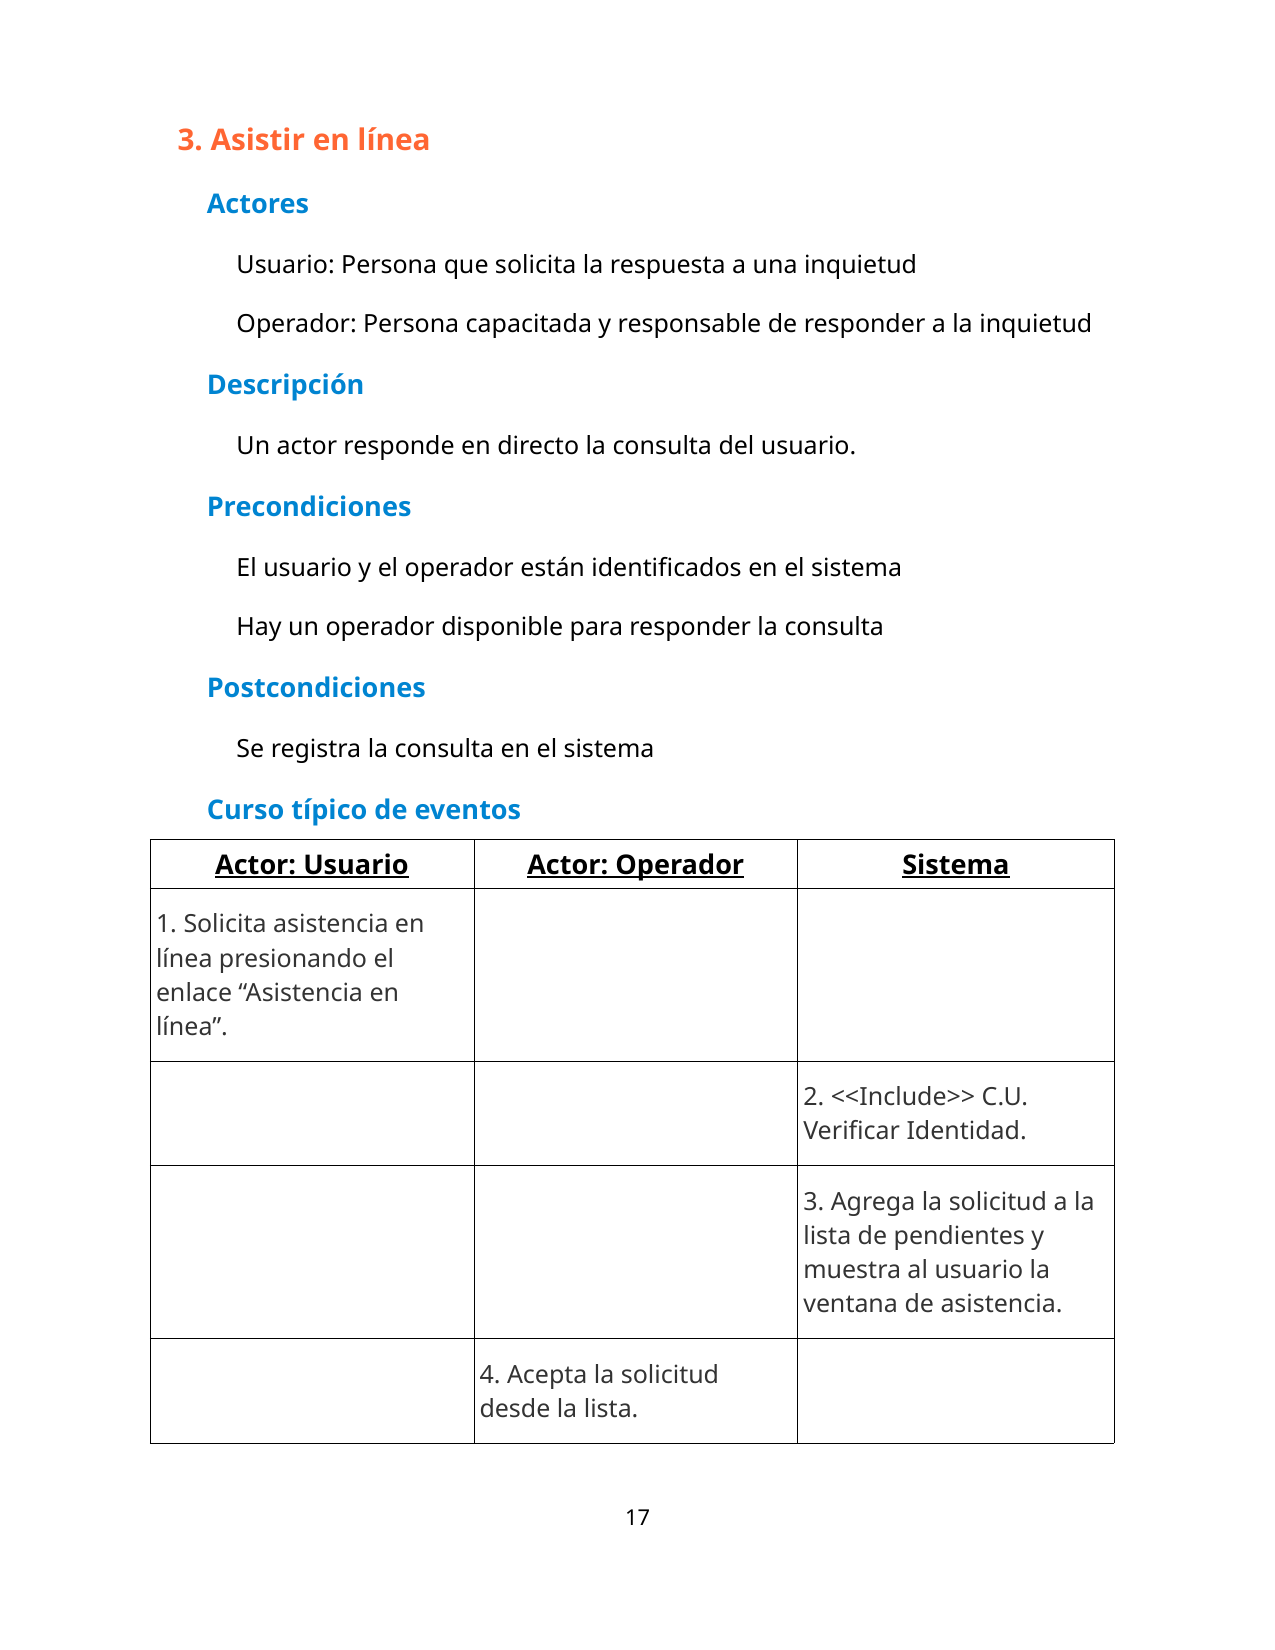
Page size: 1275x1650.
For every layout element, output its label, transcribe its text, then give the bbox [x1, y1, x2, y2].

table_cell 3. Agrega la solicitud a la lista de pendientes y muestra al usuario la ventana de asistencia. [798, 1166, 1114, 1338]
text Se registra la consulta en el sistema [236, 731, 1157, 765]
table_cell [798, 889, 1114, 1061]
table_cell [151, 1339, 474, 1443]
table_cell 4. Acepta la solicitud desde la lista. [475, 1339, 797, 1443]
text Operador: Persona capacitada y responsable de responder a la inquietud [236, 306, 1157, 340]
text Postcondiciones [207, 668, 1157, 705]
table_cell [475, 1166, 797, 1338]
text 3. Asistir en línea [177, 118, 1157, 158]
table_cell [798, 1339, 1114, 1443]
text El usuario y el operador están identificados en el sistema [236, 549, 1157, 583]
table_header Actor: Operador [475, 840, 797, 888]
table_cell 2. <<Include>> C.U. Verificar Identidad. [798, 1062, 1114, 1165]
table_cell [151, 1166, 474, 1338]
table_cell [475, 1062, 797, 1165]
table_header Sistema [798, 840, 1114, 888]
text Precondiciones [207, 487, 1157, 524]
text Un actor responde en directo la consulta del usuario. [236, 428, 1157, 462]
table_cell [151, 1062, 474, 1165]
text Descripción [207, 365, 1157, 402]
text Actores [207, 184, 1157, 221]
table_cell [475, 889, 797, 1061]
table_cell 1. Solicita asistencia en línea presionando el enlace “Asistencia en línea”. [151, 889, 474, 1061]
text Hay un operador disponible para responder la consulta [236, 609, 1157, 643]
text Usuario: Persona que solicita la respuesta a una inquietud [236, 246, 1157, 280]
text Curso típico de eventos [207, 790, 1157, 827]
table_header Actor: Usuario [151, 840, 474, 888]
